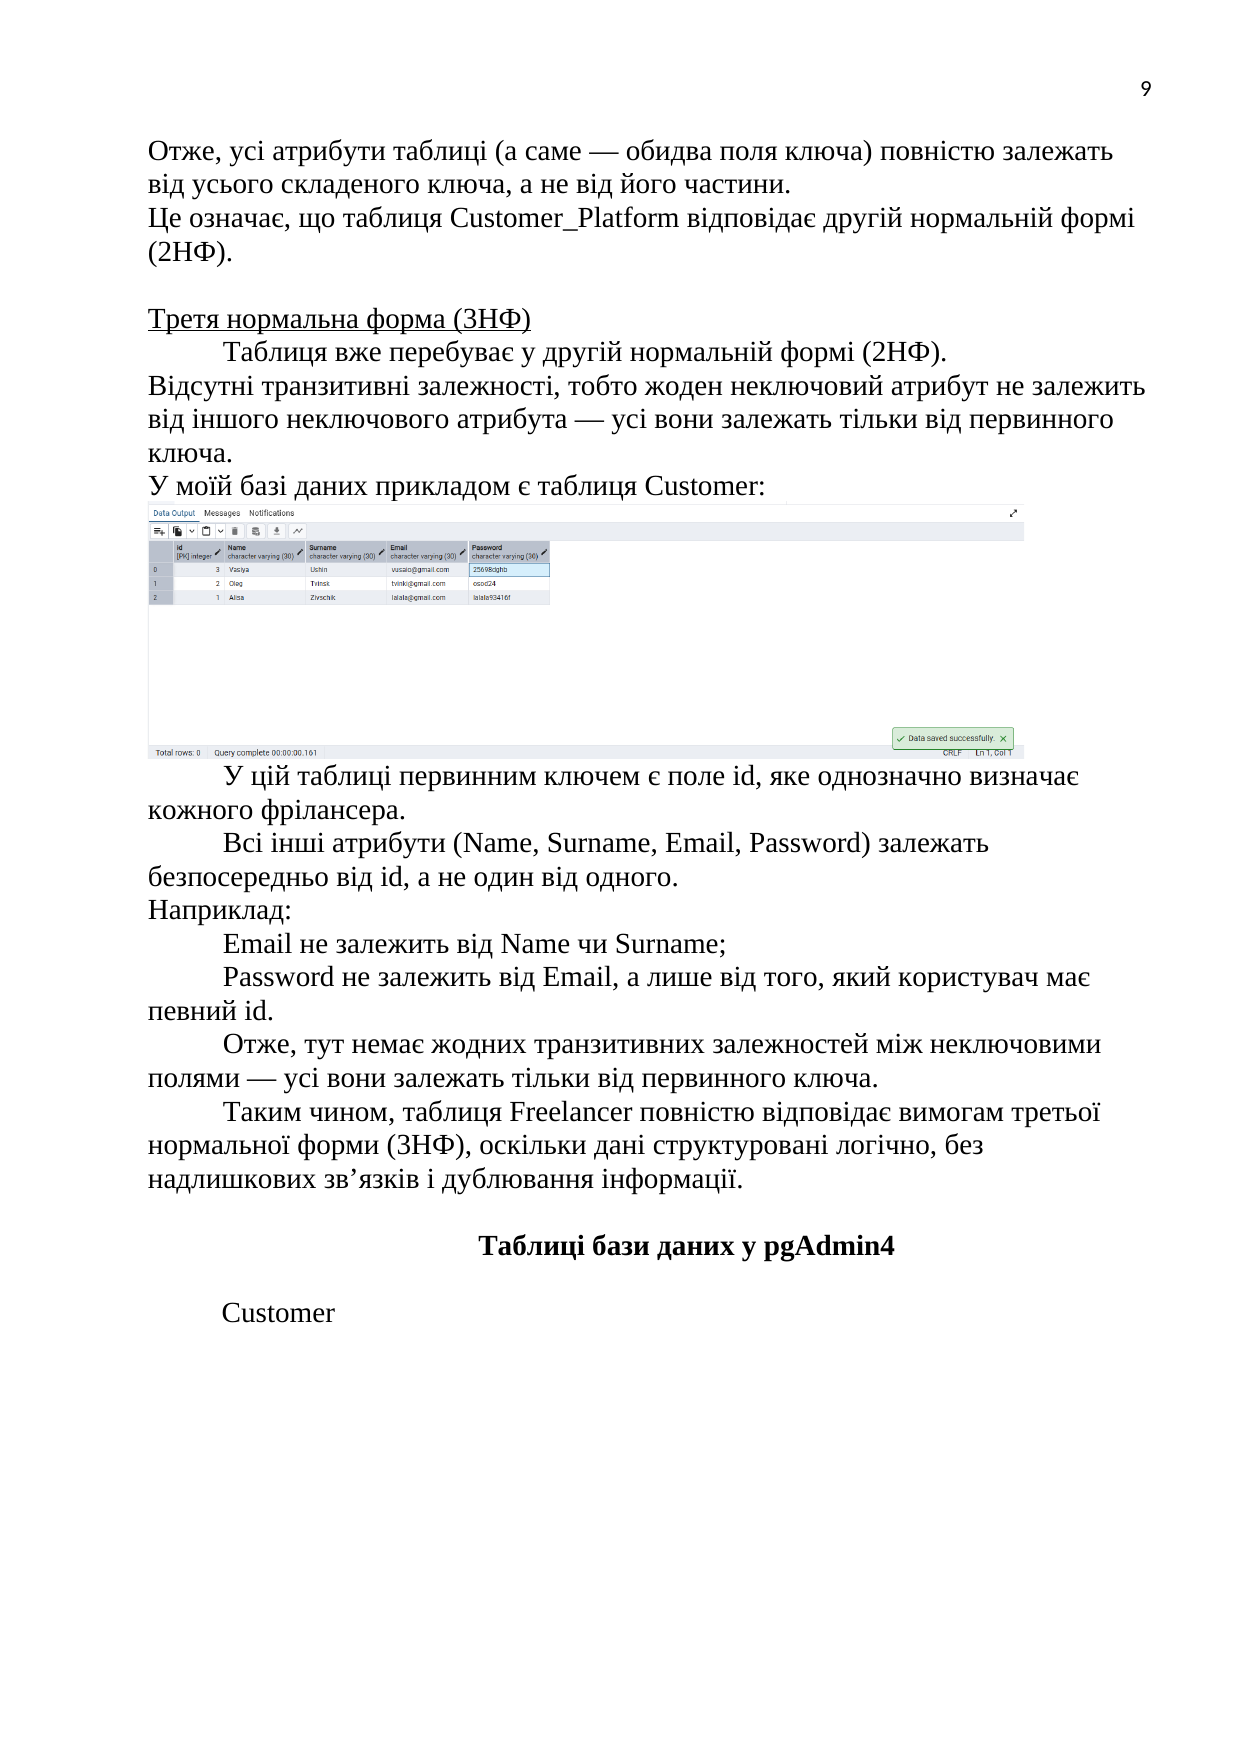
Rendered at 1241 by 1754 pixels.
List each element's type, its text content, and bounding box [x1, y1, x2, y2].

text Таблиці бази даних у pgAdmin4 [148, 1228, 1152, 1261]
text Це означає, що таблиця Customer_Platform відповідає другій нормальній формі (2НФ). [148, 200, 1152, 267]
text У моїй базі даних прикладом є таблиця Customer: [148, 468, 1152, 502]
text Email не залежить від Name чи Surname; [148, 926, 1152, 959]
text Password не залежить від Email, а лише від того, який користувач має певний id. [148, 959, 1152, 1027]
text Наприклад: [148, 892, 1152, 926]
text У цій таблиці первинним ключем є поле id, яке однозначно визначає кожного фрілансера. [148, 758, 1152, 825]
text Отже, усі атрибути таблиці (а саме — обидва поля ключа) повністю залежать від усього складеного ключа, а не від його частини. [148, 133, 1152, 200]
text Отже, тут немає жодних транзитивних залежностей між неключовими полями — усі вони залежать тільки від первинного ключа. [148, 1027, 1152, 1094]
text Customer [148, 1295, 1152, 1328]
text Відсутні транзитивні залежності, тобто жоден неключовий атрибут не залежить від іншого неключового атрибута — усі вони залежать тільки від первинного ключа. [148, 368, 1152, 468]
text Третя нормальна форма (3НФ) [148, 301, 1152, 334]
text Всі інші атрибути (Name, Surname, Email, Password) залежать безпосередньо від id, а не один від одного. [148, 825, 1152, 892]
text Таблиця вже перебуває у другій нормальній формі (2НФ). [148, 334, 1152, 368]
text Таким чином, таблиця Freelancer повністю відповідає вимогам третьої нормальної форми (3НФ), оскільки дані структуровані логічно, без надлишкових зв’язків і дублювання інформації. [148, 1094, 1152, 1194]
